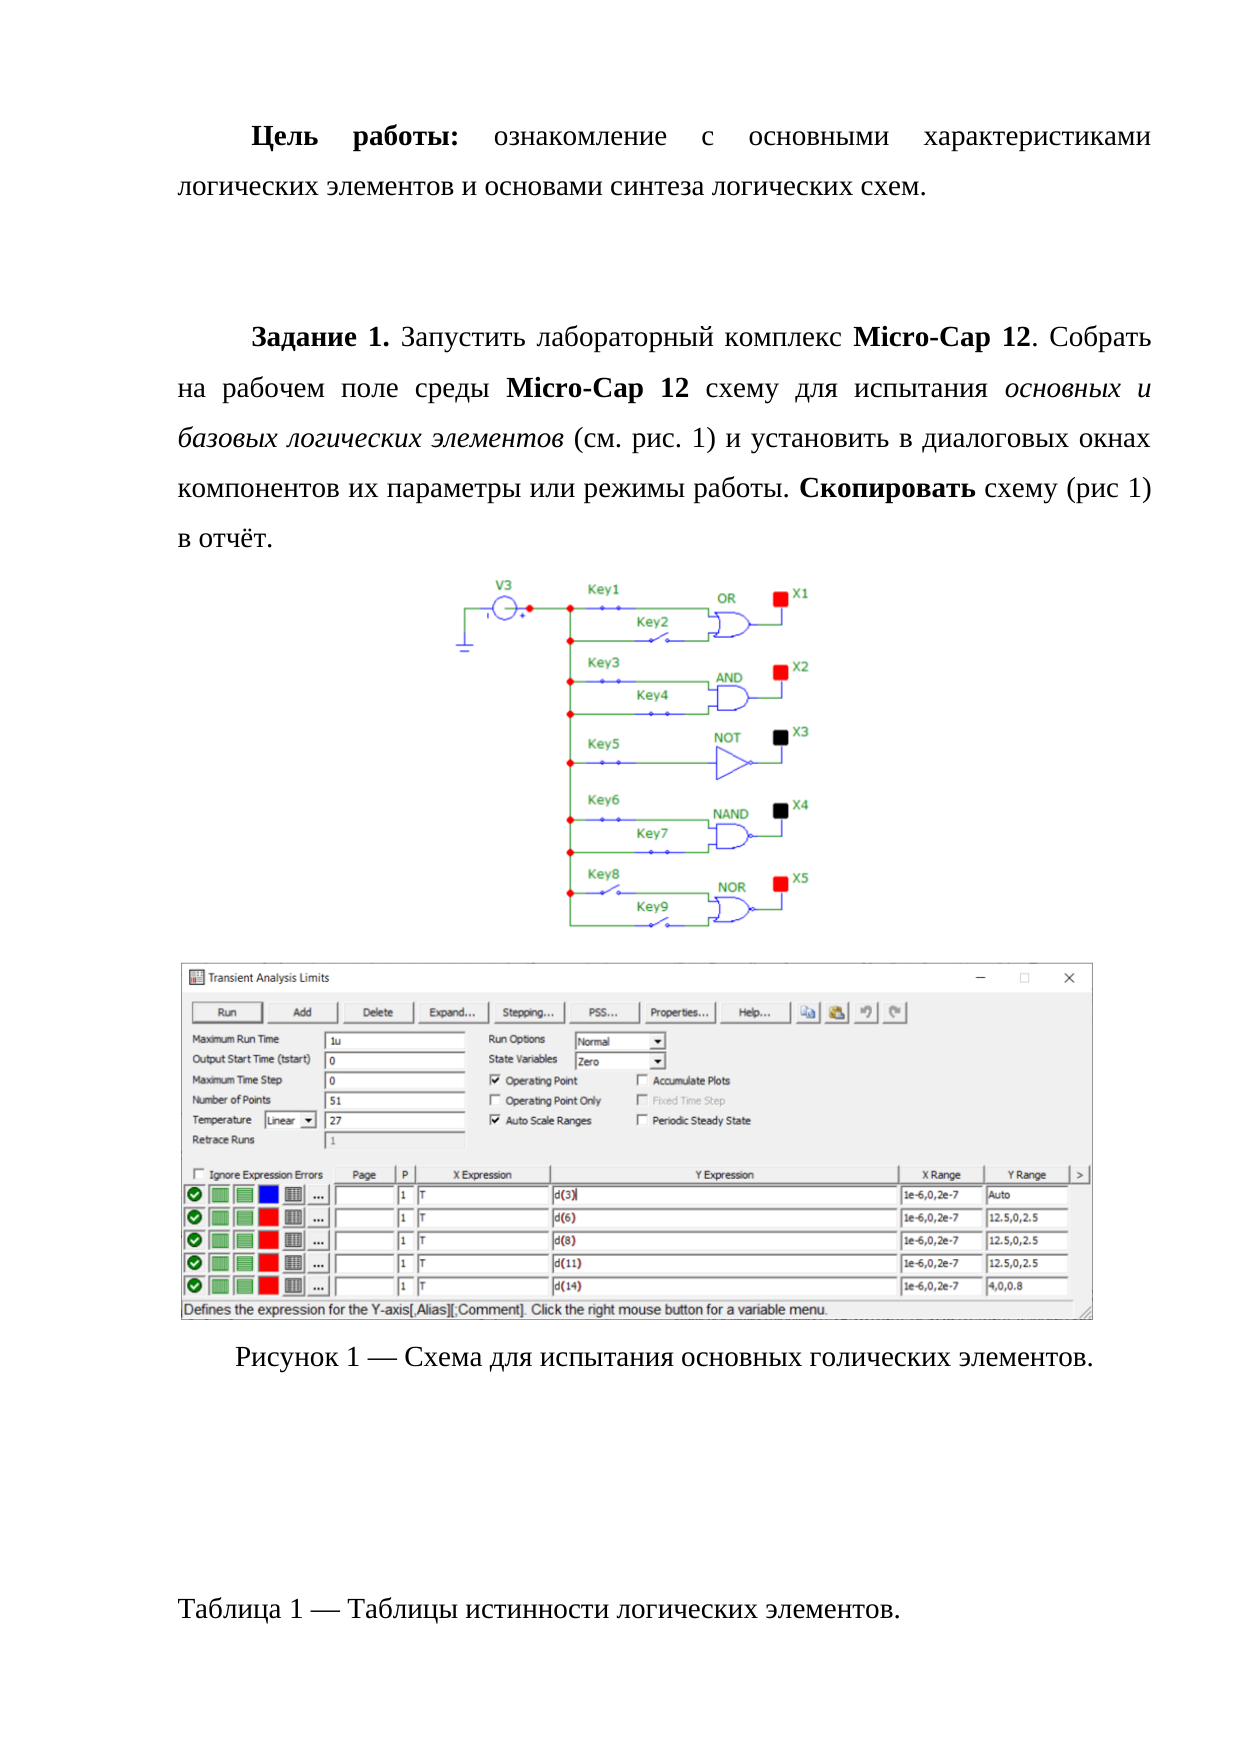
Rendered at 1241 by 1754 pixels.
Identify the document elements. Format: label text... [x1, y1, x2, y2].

picture [177, 571, 1096, 1323]
text Цель работы: ознакомление с основными характеристиками логических элементов и основами синтеза логических схем. [177, 118, 1152, 202]
text Таблица 1 — Таблицы истинности логических элементов. [177, 1591, 1152, 1624]
text Задание 1. Запустить лабораторный комплекс Micro-Сap 12. Собрать на рабочем поле среды Micro-Cap 12 схему для испытания основных и базовых логических элементов (см. рис. 1) и установить в диалоговых окнах компонентов их параметры или режимы работы. Скопировать схему (рис 1) в отчёт. [177, 319, 1152, 554]
text Рисунок 1 — Схема для испытания основных голических элементов. [88, 1339, 1152, 1373]
